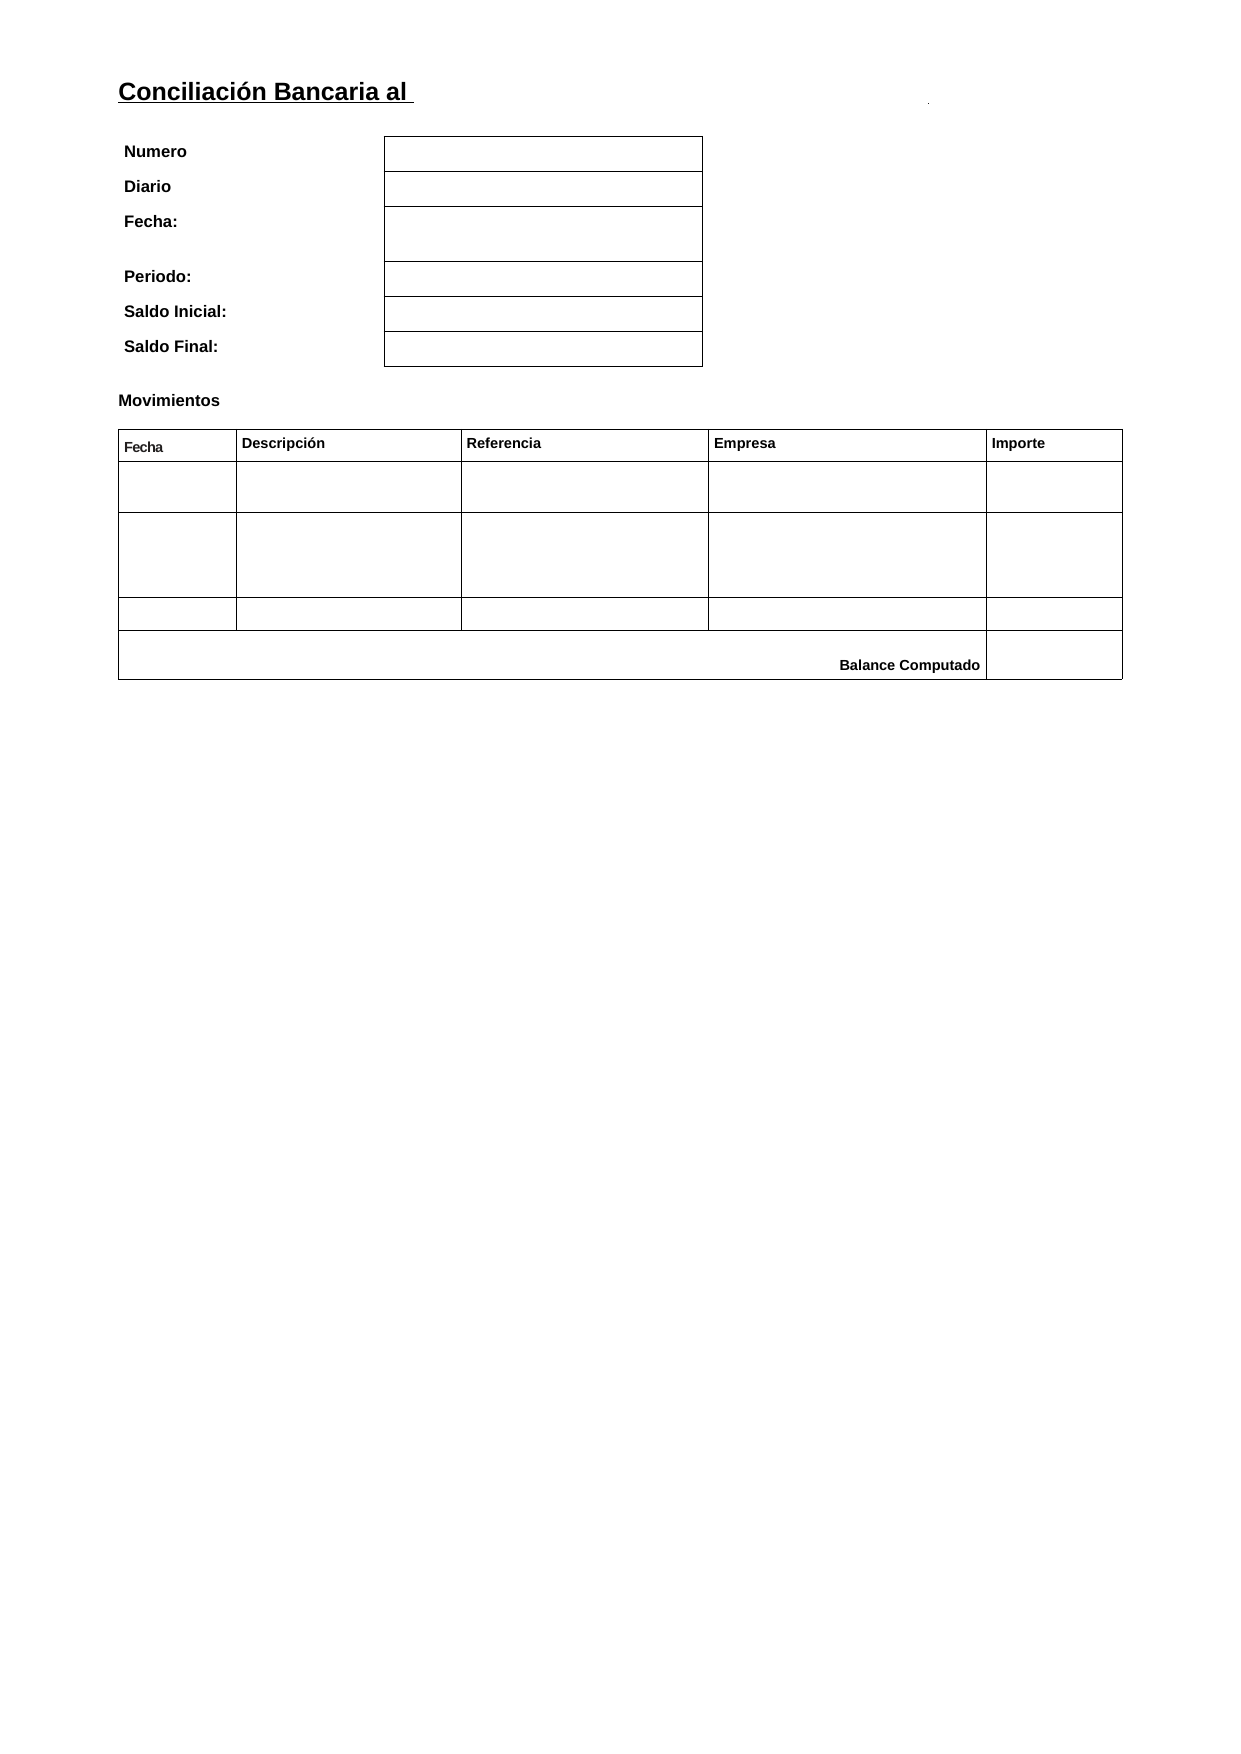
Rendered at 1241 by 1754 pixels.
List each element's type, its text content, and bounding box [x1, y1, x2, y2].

table_cell </for> [119, 598, 236, 630]
table_cell Diario [118, 171, 384, 206]
table_header Descripción [237, 430, 461, 461]
table_cell [987, 462, 1122, 512]
table_cell <o.period_id.name> [385, 262, 702, 296]
table_cell <o.journal_id.name> [385, 172, 702, 206]
table_cell <formatLang(o.balance_end)> [987, 631, 1122, 679]
table_cell [462, 462, 708, 512]
table_cell Fecha: [118, 206, 384, 261]
table_cell Periodo: [118, 261, 384, 296]
table_header Referencia [462, 430, 708, 461]
table_cell [237, 462, 461, 512]
text Movimientos [118, 391, 1122, 410]
table_cell <formatLang(o.balance_end_real)> [385, 332, 702, 366]
table_header Fecha [119, 430, 236, 461]
table_cell Saldo Final: [118, 331, 384, 366]
table_cell Saldo Inicial: [118, 296, 384, 331]
table_cell [462, 598, 708, 630]
table_cell [987, 598, 1122, 630]
table_header <o.name> [385, 137, 702, 171]
table_header Empresa [709, 430, 986, 461]
table_header Importe [987, 430, 1122, 461]
table_cell <line.name> [237, 513, 461, 597]
text Conciliación Bancaria al <o.date and formatLang(o.date, date='true')> [118, 77, 1122, 107]
table_cell [709, 462, 986, 512]
table_cell [237, 598, 461, 630]
table_cell [709, 598, 986, 630]
table_cell Balance Computado [119, 631, 986, 679]
table_cell <formatLang(o.balance_start)> [385, 297, 702, 331]
table_header Numero [118, 136, 384, 171]
table_cell <line.partner_id.name> [709, 513, 986, 597]
table_cell <line.date and formatLang(line.date, date='true')> [119, 513, 236, 597]
table_cell <formatLang(line.amount)> [987, 513, 1122, 597]
table_cell <for each="line in o.line_ids"> [119, 462, 236, 512]
table_cell <o.date and formatLang(o.date, date='true')> [385, 207, 702, 261]
table_cell <line.ref> [462, 513, 708, 597]
